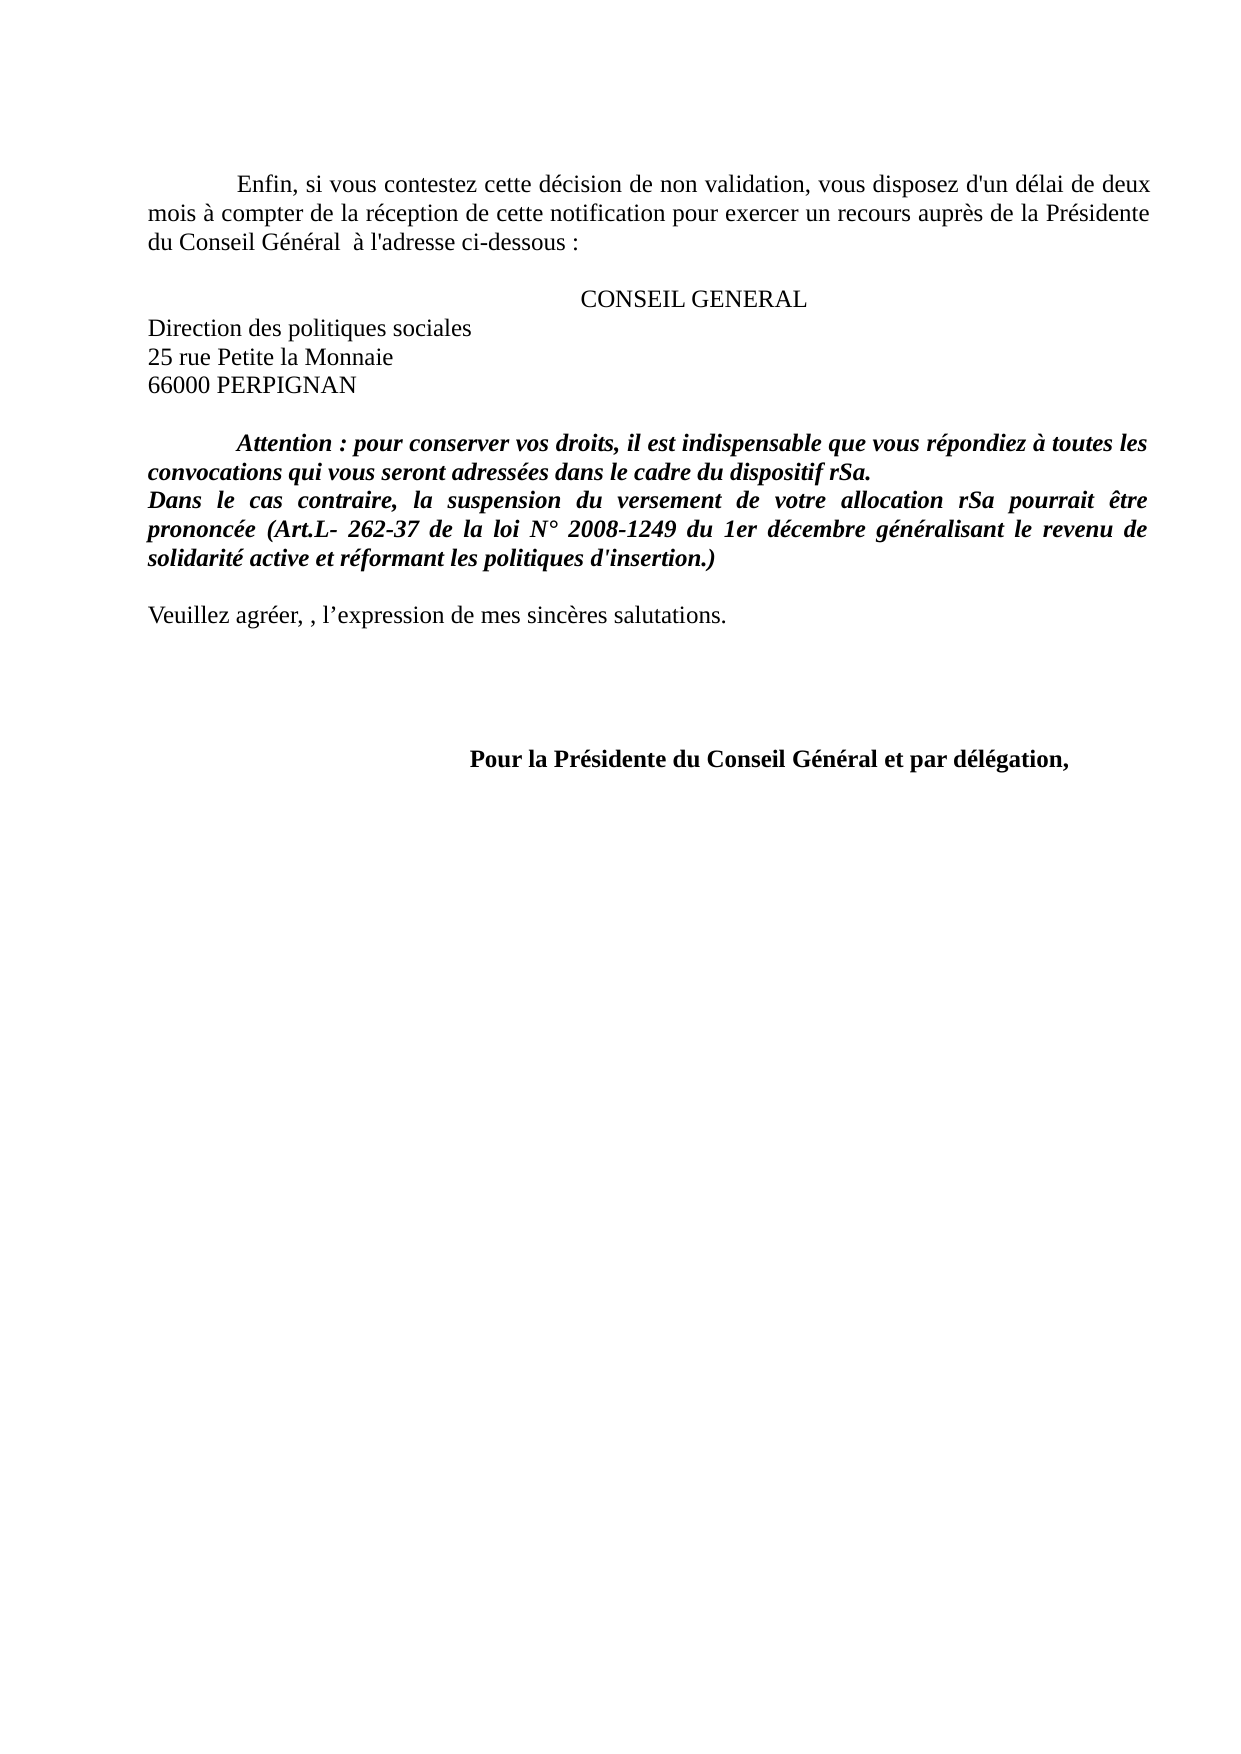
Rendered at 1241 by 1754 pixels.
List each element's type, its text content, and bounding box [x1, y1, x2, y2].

text 66000 PERPIGNAN [148, 371, 1152, 399]
text Attention : pour conserver vos droits, il est indispensable que vous répondiez à toutes les convocations qui vous seront adressées dans le cadre du dispositif rSa. [148, 428, 1152, 486]
text Dans le cas contraire, la suspension du versement de votre allocation rSa pourrait être prononcée (Art.L- 262-37 de la loi N° 2008-1249 du 1er décembre généralisant le revenu de solidarité active et réformant les politiques d'insertion.) [148, 486, 1152, 572]
text Pour la Présidente du Conseil Général et par délégation, [148, 744, 1152, 773]
text 25 rue Petite la Monnaie [148, 342, 1152, 371]
text Direction des politiques sociales [148, 313, 1152, 342]
text CONSEIL GENERAL [148, 284, 1152, 313]
text Enfin, si vous contestez cette décision de non validation, vous disposez d'un délai de deux mois à compter de la réception de cette notification pour exercer un recours auprès de la Présidente du Conseil Général à l'adresse ci-dessous : [148, 169, 1152, 256]
text Veuillez agréer, , l’expression de mes sincères salutations. [148, 601, 1152, 629]
